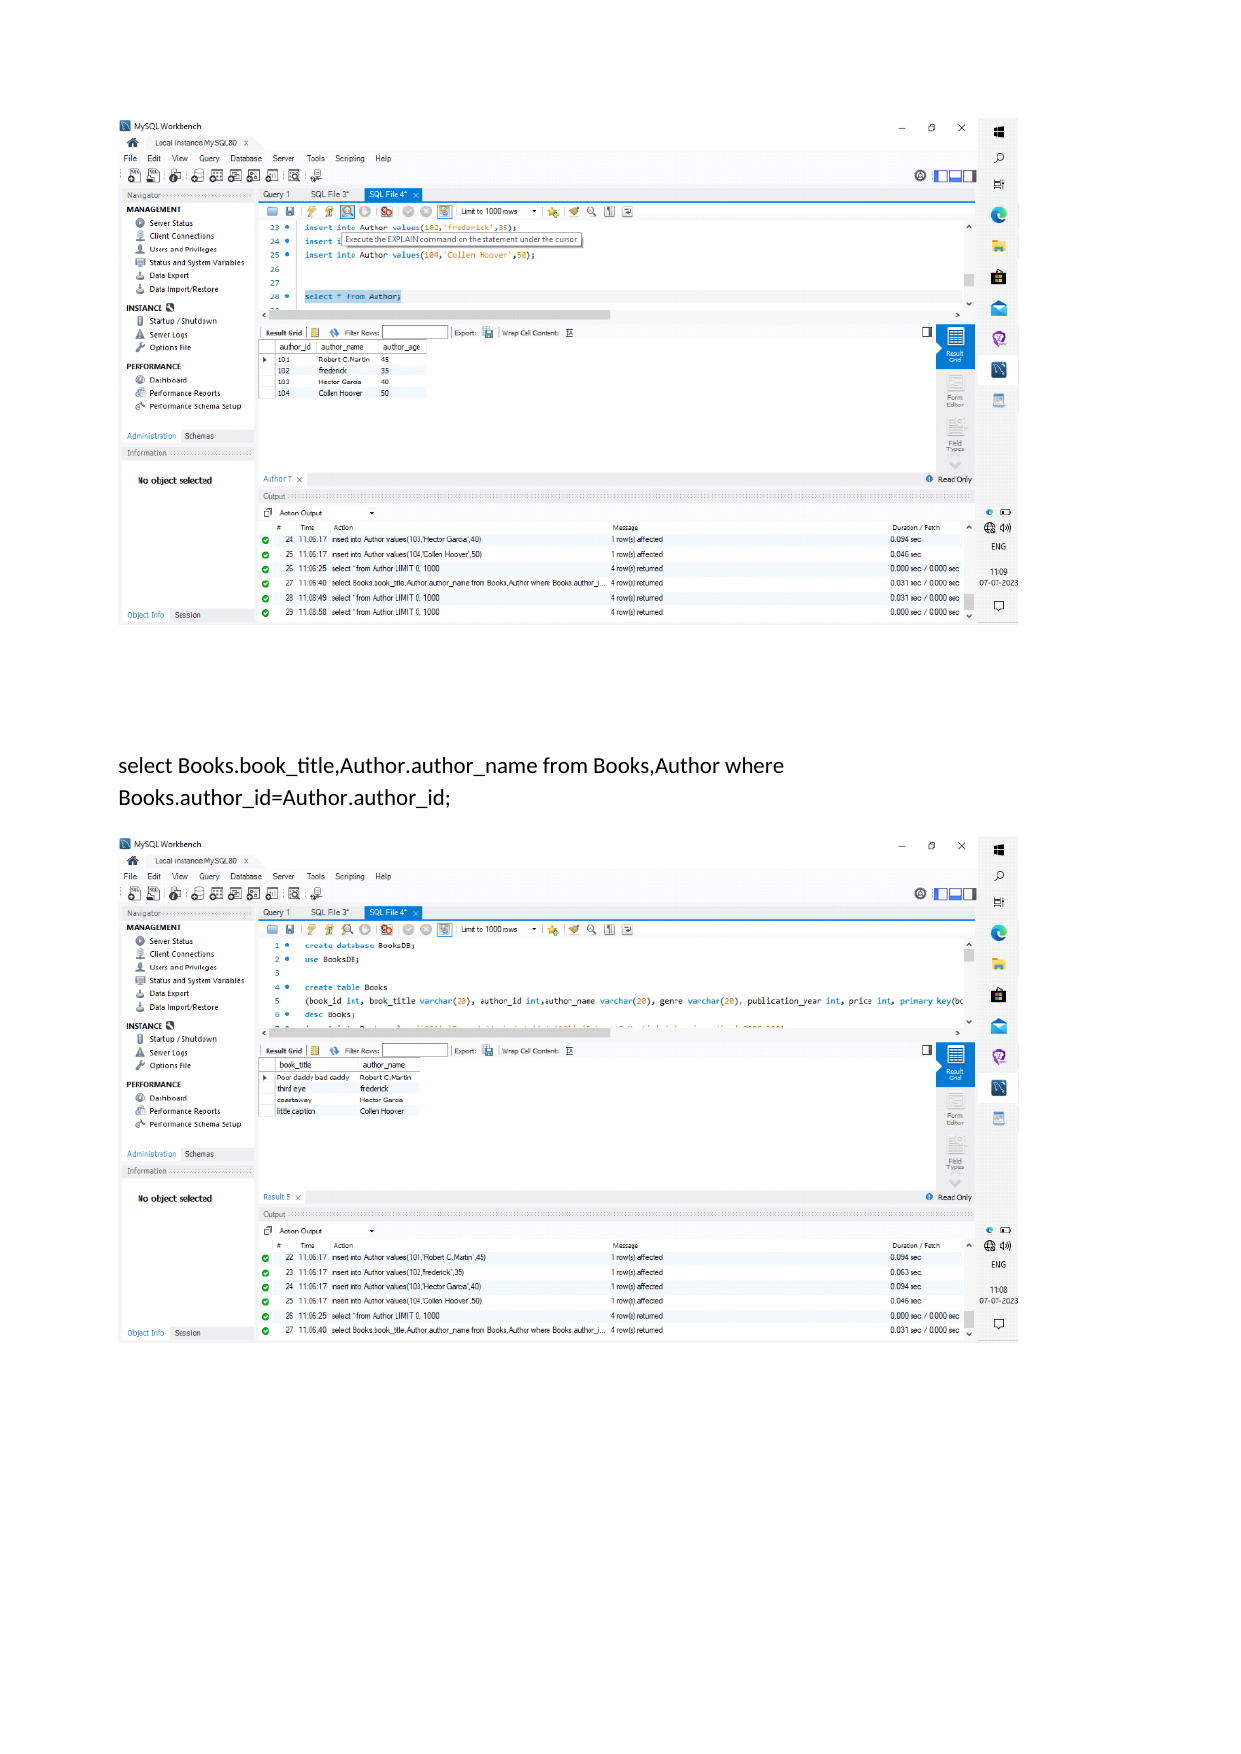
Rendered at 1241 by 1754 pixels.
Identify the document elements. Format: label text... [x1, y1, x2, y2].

text select Books.book_title,Author.author_name from Books,Author where Books.author_id=Author.author_id; [118, 751, 1122, 811]
